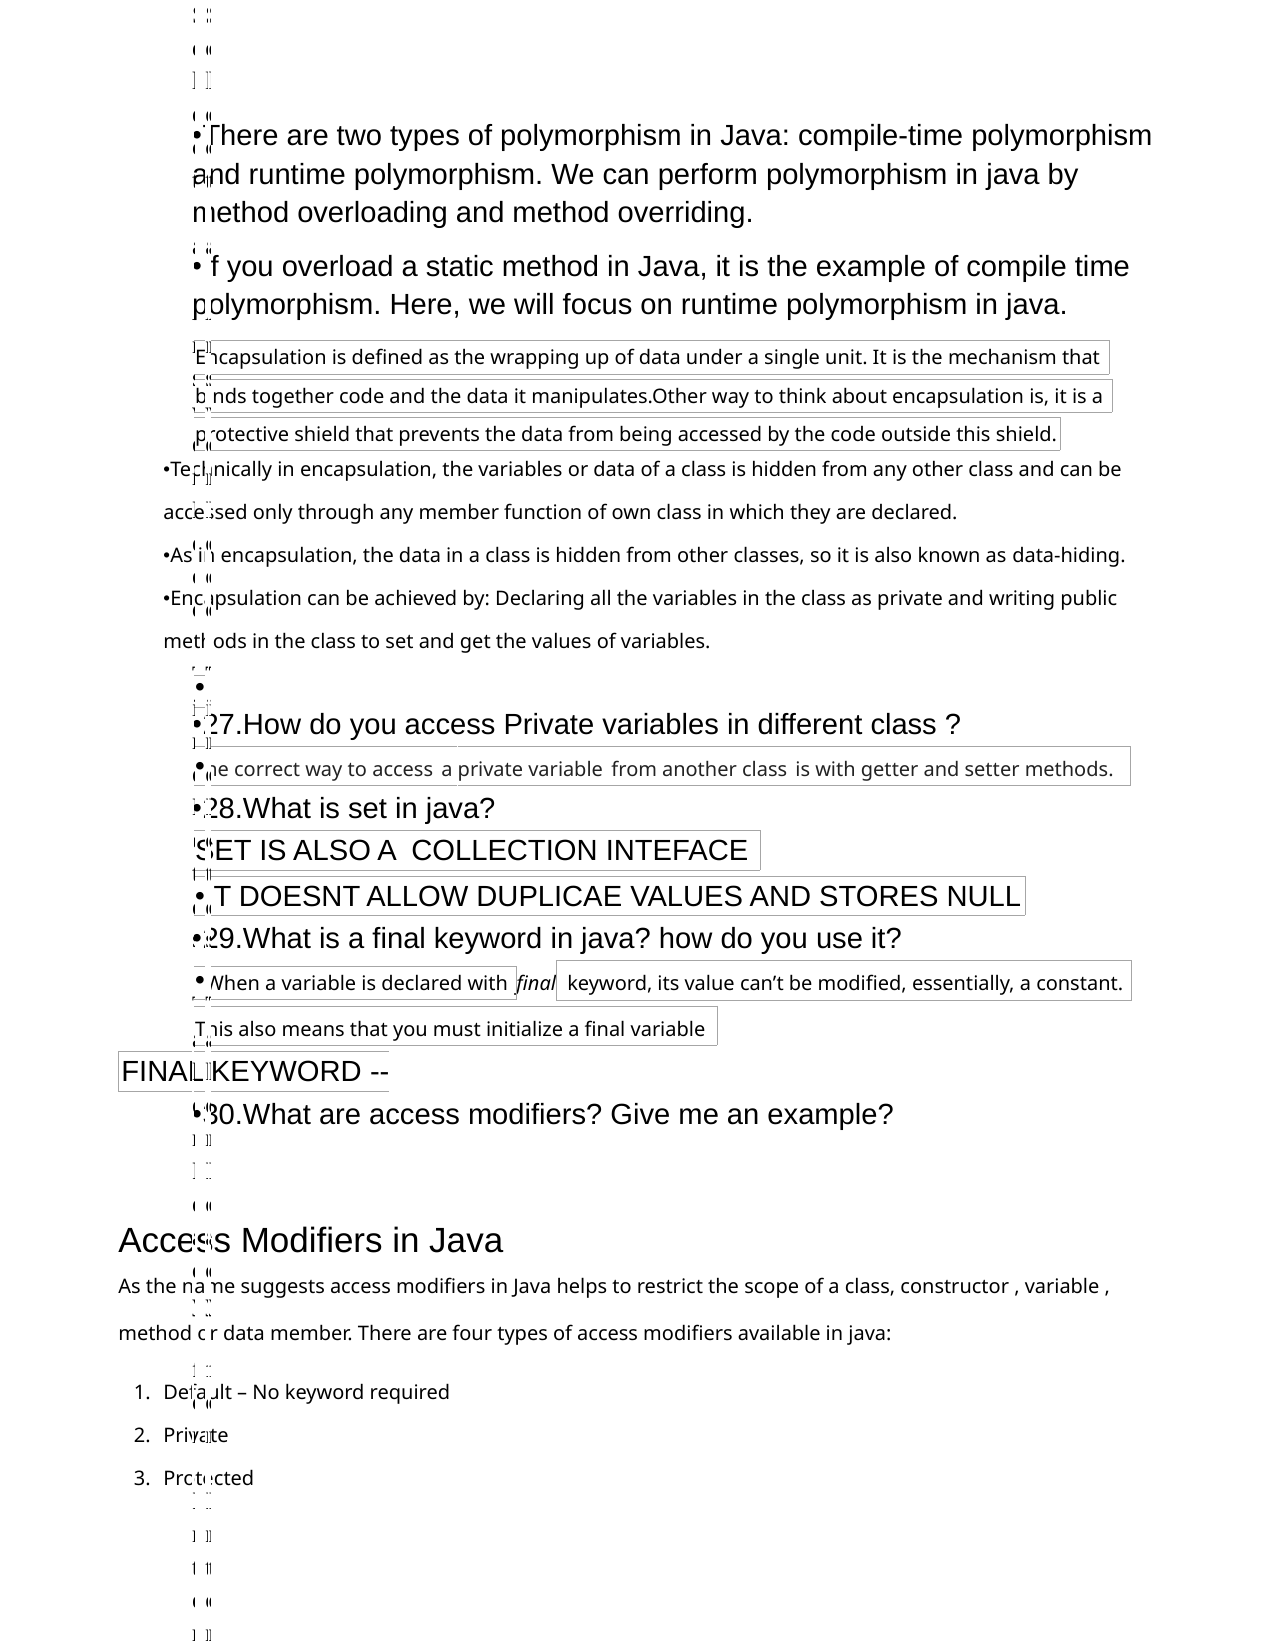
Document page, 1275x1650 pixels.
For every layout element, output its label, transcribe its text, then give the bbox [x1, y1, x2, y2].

list Encapsulation is defined as the wrapping up of data under a single unit. It is the mechanism that binds together code and the data it manipulates.Other way to think about encapsulation is, it is a protective shield that prevents the data from being accessed by the code outside this shield. [211, 418, 1060, 450]
list When a variable is declared with final keyword, its value can’t be modified, essentially, a constant. This also means that you must initialize a final variable [211, 1007, 717, 1045]
list There are two types of polymorphism in Java: compile-time polymorphism and runtime polymorphism. We can perform polymorphism in java by method overloading and method overriding. [118, 118, 192, 229]
list Default – No keyword required [163, 1378, 192, 1406]
list Encapsulation is defined as the wrapping up of data under a single unit. It is the mechanism that binds together code and the data it manipulates.Other way to think about encapsulation is, it is a protective shield that prevents the data from being accessed by the code outside this shield. [211, 340, 1157, 450]
list Encapsulation can be achieved by: Declaring all the variables in the class as private and writing public methods in the class to set and get the values of variables. [211, 584, 1157, 655]
subtitle Access Modifiers in Java [118, 1220, 192, 1260]
text As the name suggests access modifiers in Java helps to restrict the scope of a class, constructor , variable , method or data member. There are four types of access modifiers available in java: [211, 1272, 1157, 1346]
list Protected [211, 1464, 1157, 1492]
list When a variable is declared with final keyword, its value can’t be modified, essentially, a constant. This also means that you must initialize a final variable [211, 967, 516, 999]
text FINAL KEYWORD ­--­ [211, 1051, 1157, 1091]
list When a variable is declared with final keyword, its value can’t be modified, essentially, a constant. This also means that you must initialize a final variable [557, 961, 1131, 1000]
list Private [163, 1421, 192, 1449]
list 29.What is a final keyword in java? how do you use it? [211, 921, 1157, 955]
list Default – No keyword required [211, 1378, 1157, 1406]
list SET IS ALSO A COLLECTION INTEFACE [118, 830, 205, 870]
list There are two types of polymorphism in Java: compile-time polymorphism and runtime polymorphism. We can perform polymorphism in java by method overloading and method overriding. [211, 118, 1157, 229]
list 30.What are access modifiers? Give me an example? [118, 1097, 192, 1130]
list If you overload a static method in Java, it is the example of compile time polymorphism. Here, we will focus on runtime polymorphism in java. [118, 248, 192, 321]
list 29.What is a final keyword in java? how do you use it? [118, 921, 192, 955]
list 27.How do you access Private variables in different class ? [211, 707, 1157, 741]
list Private [211, 1421, 1157, 1449]
list SET IS ALSO A COLLECTION INTEFACE [761, 830, 1157, 870]
list When a variable is declared with final keyword, its value can’t be modified, essentially, a constant. This also means that you must initialize a final variable [118, 960, 192, 1045]
list Encapsulation is defined as the wrapping up of data under a single unit. It is the mechanism that binds together code and the data it manipulates.Other way to think about encapsulation is, it is a protective shield that prevents the data from being accessed by the code outside this shield. [118, 340, 192, 450]
text As the name suggests access modifiers in Java helps to restrict the scope of a class, constructor , variable , method or data member. There are four types of access modifiers available in java: [118, 1272, 192, 1346]
list If you overload a static method in Java, it is the example of compile time polymorphism. Here, we will focus on runtime polymorphism in java. [211, 248, 1157, 321]
list 27.How do you access Private variables in different class ? [118, 707, 192, 741]
list When a variable is declared with final keyword, its value can’t be modified, essentially, a constant. This also means that you must initialize a final variable [211, 960, 1157, 1045]
list he correct way to access a private variable from another class is with getter and setter methods. [118, 746, 192, 786]
list Protected [194, 1464, 205, 1492]
list 30.What are access modifiers? Give me an example? [211, 1097, 1157, 1130]
list 28.What is set in java? [118, 792, 192, 825]
list SET IS ALSO A COLLECTION INTEFACE [211, 831, 760, 870]
list IT DOESNT ALLOW DUPLICAE VALUES AND STORES NULL [211, 877, 1025, 915]
text FINAL KEYWORD ­--­ [194, 1052, 205, 1091]
text FINAL KEYWORD ­--­ [119, 1052, 192, 1091]
list Protected [163, 1464, 192, 1492]
list IT DOESNT ALLOW DUPLICAE VALUES AND STORES NULL [1026, 876, 1157, 915]
list he correct way to access a private variable from another class is with getter and setter methods. [211, 747, 1130, 785]
list As in encapsulation, the data in a class is hidden from other classes, so it is also known as data-hiding. [211, 541, 1157, 569]
list Private [194, 1421, 205, 1449]
list IT DOESNT ALLOW DUPLICAE VALUES AND STORES NULL [118, 876, 192, 915]
subtitle Access Modifiers in Java [211, 1220, 1157, 1260]
list 28.What is set in java? [211, 792, 1157, 825]
list Technically in encapsulation, the variables or data of a class is hidden from any other class and can be accessed only through any member function of own class in which they are declared. [211, 455, 1157, 526]
